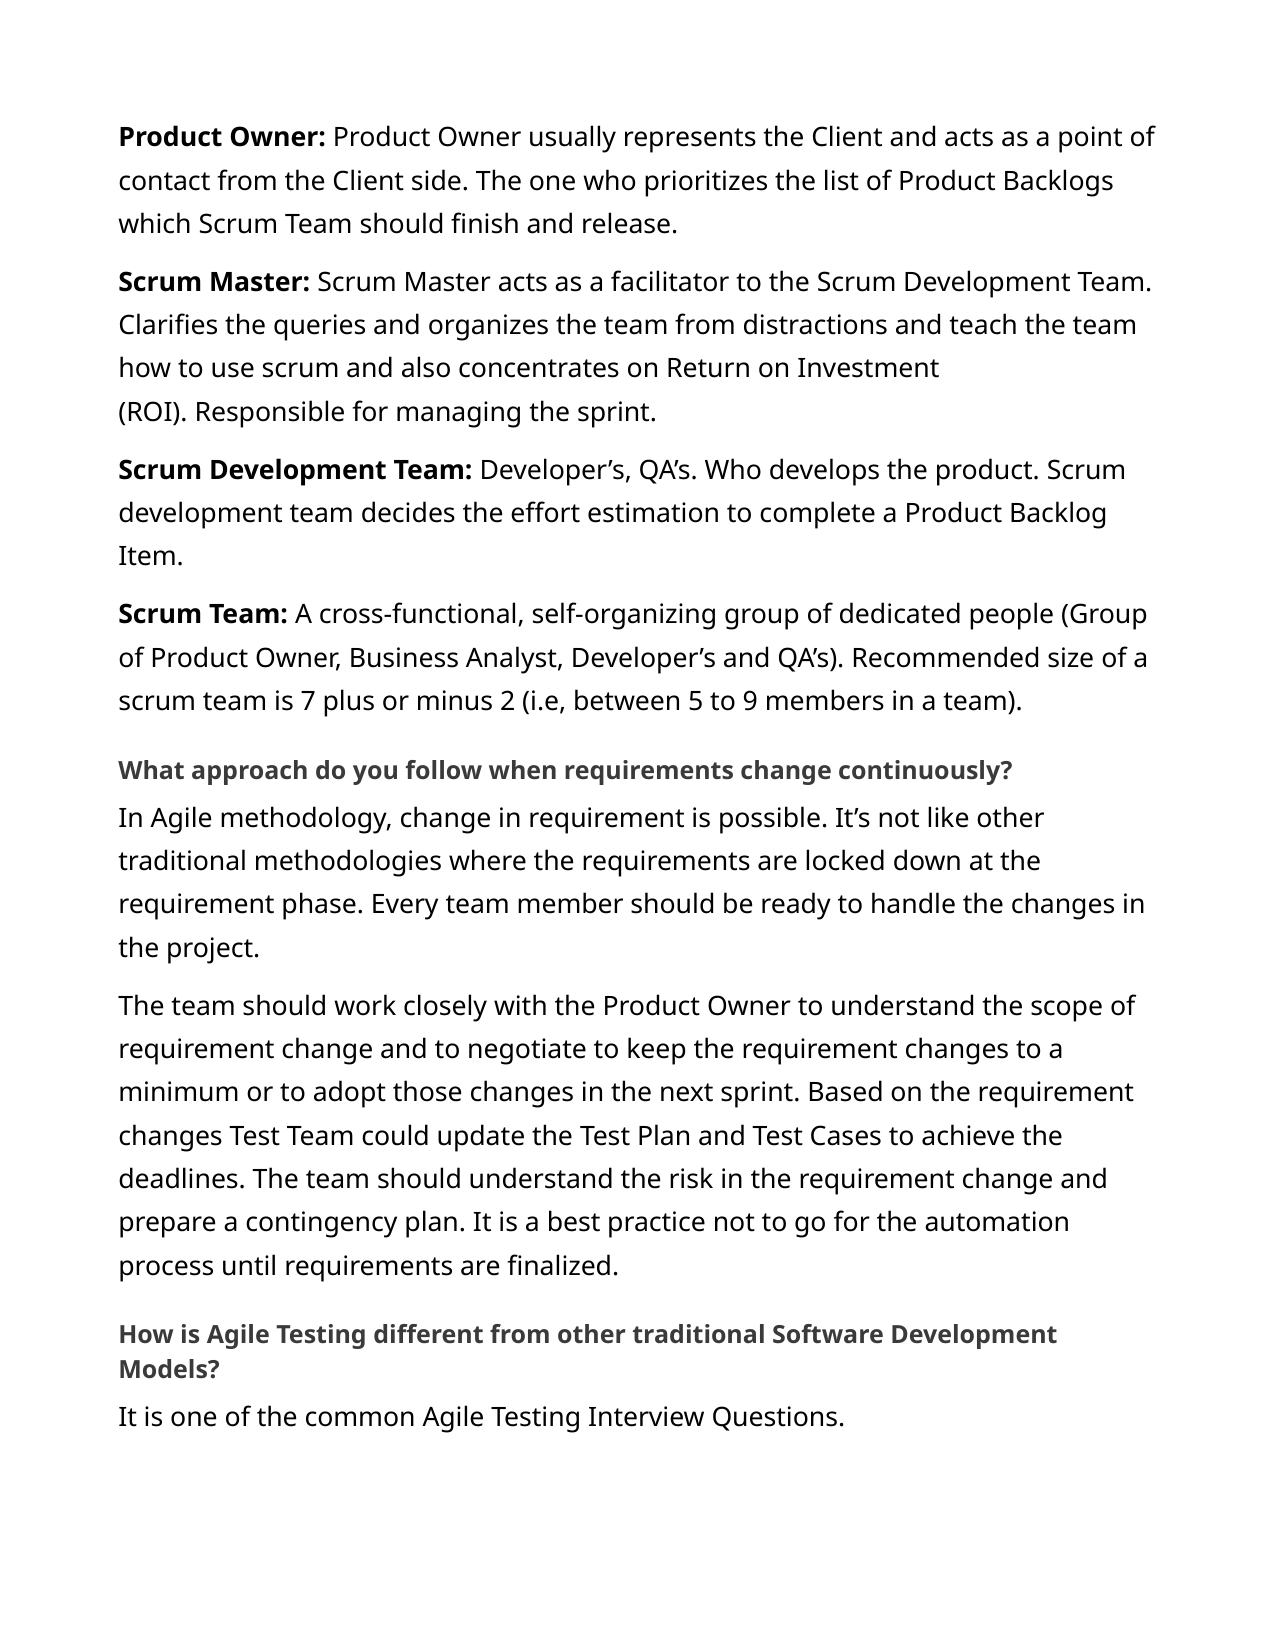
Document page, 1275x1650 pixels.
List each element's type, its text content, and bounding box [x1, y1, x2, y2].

text In Agile methodology, change in requirement is possible. It’s not like other traditional methodologies where the requirements are locked down at the requirement phase. Every team member should be ready to handle the changes in the project. [118, 799, 1157, 965]
text It is one of the common Agile Testing Interview Questions. [118, 1398, 1157, 1434]
text The team should work closely with the Product Owner to understand the scope of requirement change and to negotiate to keep the requirement changes to a minimum or to adopt those changes in the next sprint. Based on the requirement changes Test Team could update the Test Plan and Test Cases to achieve the deadlines. The team should understand the risk in the requirement change and prepare a contingency plan. It is a best practice not to go for the automation process until requirements are finalized. [118, 987, 1157, 1283]
text Product Owner: Product Owner usually represents the Client and acts as a point of contact from the Client side. The one who prioritizes the list of Product Backlogs which Scrum Team should finish and release. [118, 118, 1157, 241]
text Scrum Team: A cross-functional, self-organizing group of dedicated people (Group of Product Owner, Business Analyst, Developer’s and QA’s). Recommended size of a scrum team is 7 plus or minus 2 (i.e, between 5 to 9 members in a team). [118, 595, 1157, 718]
subtitle What approach do you follow when requirements change continuously? [118, 752, 1157, 786]
text Scrum Development Team: Developer’s, QA’s. Who develops the product. Scrum development team decides the effort estimation to complete a Product Backlog Item. [118, 451, 1157, 573]
text Scrum Master: Scrum Master acts as a facilitator to the Scrum Development Team. Clarifies the queries and organizes the team from distractions and teach the team how to use scrum and also concentrates on Return on Investment (ROI). Responsible for managing the sprint. [118, 263, 1157, 429]
subtitle How is Agile Testing different from other traditional Software Development Models? [118, 1317, 1157, 1385]
